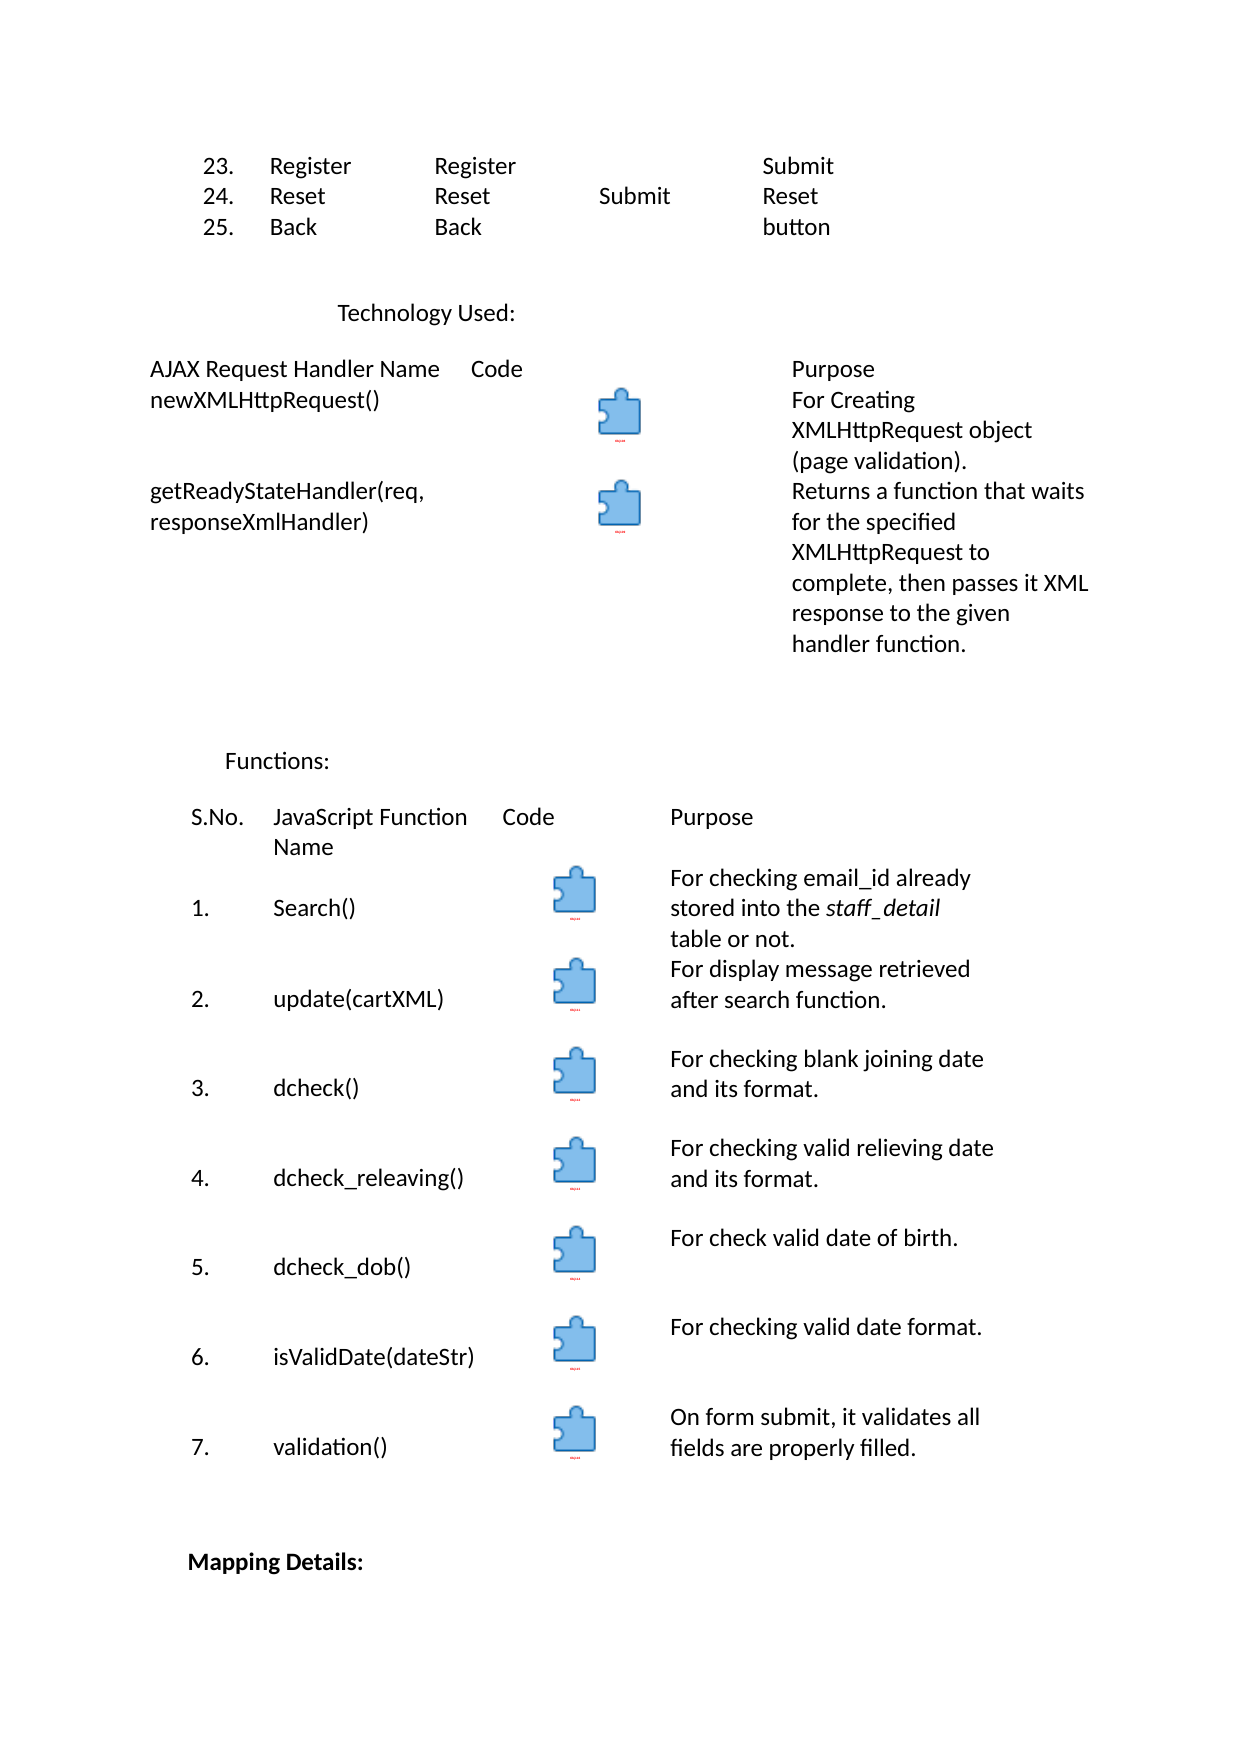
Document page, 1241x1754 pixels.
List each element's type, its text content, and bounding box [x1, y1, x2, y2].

table_cell [491, 1401, 659, 1491]
table_cell Returns a function that waits for the specified XMLHttpRequest to complete, then passes it XML response to the given handler function. [780, 475, 1102, 689]
table_cell getReadyStateHandler(req, responseXmlHandler) [139, 475, 459, 689]
text Functions: [150, 745, 1090, 775]
table_cell [887, 181, 1101, 211]
table_cell [180, 1312, 262, 1401]
table_cell button [751, 211, 887, 242]
table_cell [180, 1401, 262, 1491]
text Mapping Details: [187, 1547, 1090, 1577]
table_cell Reset [258, 181, 423, 211]
table_cell Back [423, 211, 588, 242]
table_header Purpose [780, 353, 1102, 384]
table_header Code [491, 801, 659, 862]
table_cell [180, 862, 262, 953]
table_cell Reset [423, 181, 588, 211]
table_cell Register [258, 150, 423, 181]
table_cell validation() [262, 1401, 491, 1491]
table_cell Register [423, 150, 588, 181]
table_cell 24. [179, 181, 258, 211]
table_cell For display message retrieved after search function. [659, 953, 1006, 1043]
table_cell Submit [751, 150, 887, 181]
table_cell 23. [179, 150, 258, 181]
table_cell newXMLHttpRequest() [139, 384, 459, 475]
table_cell [588, 150, 751, 181]
table_cell [887, 150, 1101, 181]
table_cell For check valid date of birth. [659, 1222, 1006, 1312]
table_header Purpose [659, 801, 1006, 862]
table_cell [588, 211, 751, 242]
table_cell [460, 475, 780, 689]
table_header Code [460, 353, 780, 384]
table_header JavaScript Function Name [262, 801, 491, 862]
table_cell [180, 1043, 262, 1132]
table_cell For Creating XMLHttpRequest object (page validation). [780, 384, 1102, 475]
table_cell [491, 862, 659, 953]
table_cell For checking email_id already stored into the staff_detail table or not. [659, 862, 1006, 953]
table_cell [887, 211, 1101, 242]
table_cell isValidDate(dateStr) [262, 1312, 491, 1401]
table_cell [491, 1222, 659, 1312]
table_cell For checking valid relieving date and its format. [659, 1133, 1006, 1222]
table_header AJAX Request Handler Name [139, 353, 459, 384]
table_cell dcheck() [262, 1043, 491, 1132]
list Technology Used: [337, 297, 1090, 328]
table_cell Back [258, 211, 423, 242]
table_cell Submit [588, 181, 751, 211]
table_header S.No. [180, 801, 262, 862]
table_cell [491, 953, 659, 1043]
table_cell dcheck_releaving() [262, 1133, 491, 1222]
table_cell [180, 1222, 262, 1312]
table_cell For checking valid date format. [659, 1312, 1006, 1401]
table_cell On form submit, it validates all fields are properly filled. [659, 1401, 1006, 1491]
table_cell [491, 1133, 659, 1222]
table_cell dcheck_dob() [262, 1222, 491, 1312]
table_cell update(cartXML) [262, 953, 491, 1043]
table_cell 25. [179, 211, 258, 242]
table_cell [460, 384, 780, 475]
table_cell [491, 1312, 659, 1401]
table_cell For checking blank joining date and its format. [659, 1043, 1006, 1132]
table_cell [180, 953, 262, 1043]
table_cell [491, 1043, 659, 1132]
table_cell Reset [751, 181, 887, 211]
table_cell [180, 1133, 262, 1222]
table_cell Search() [262, 862, 491, 953]
